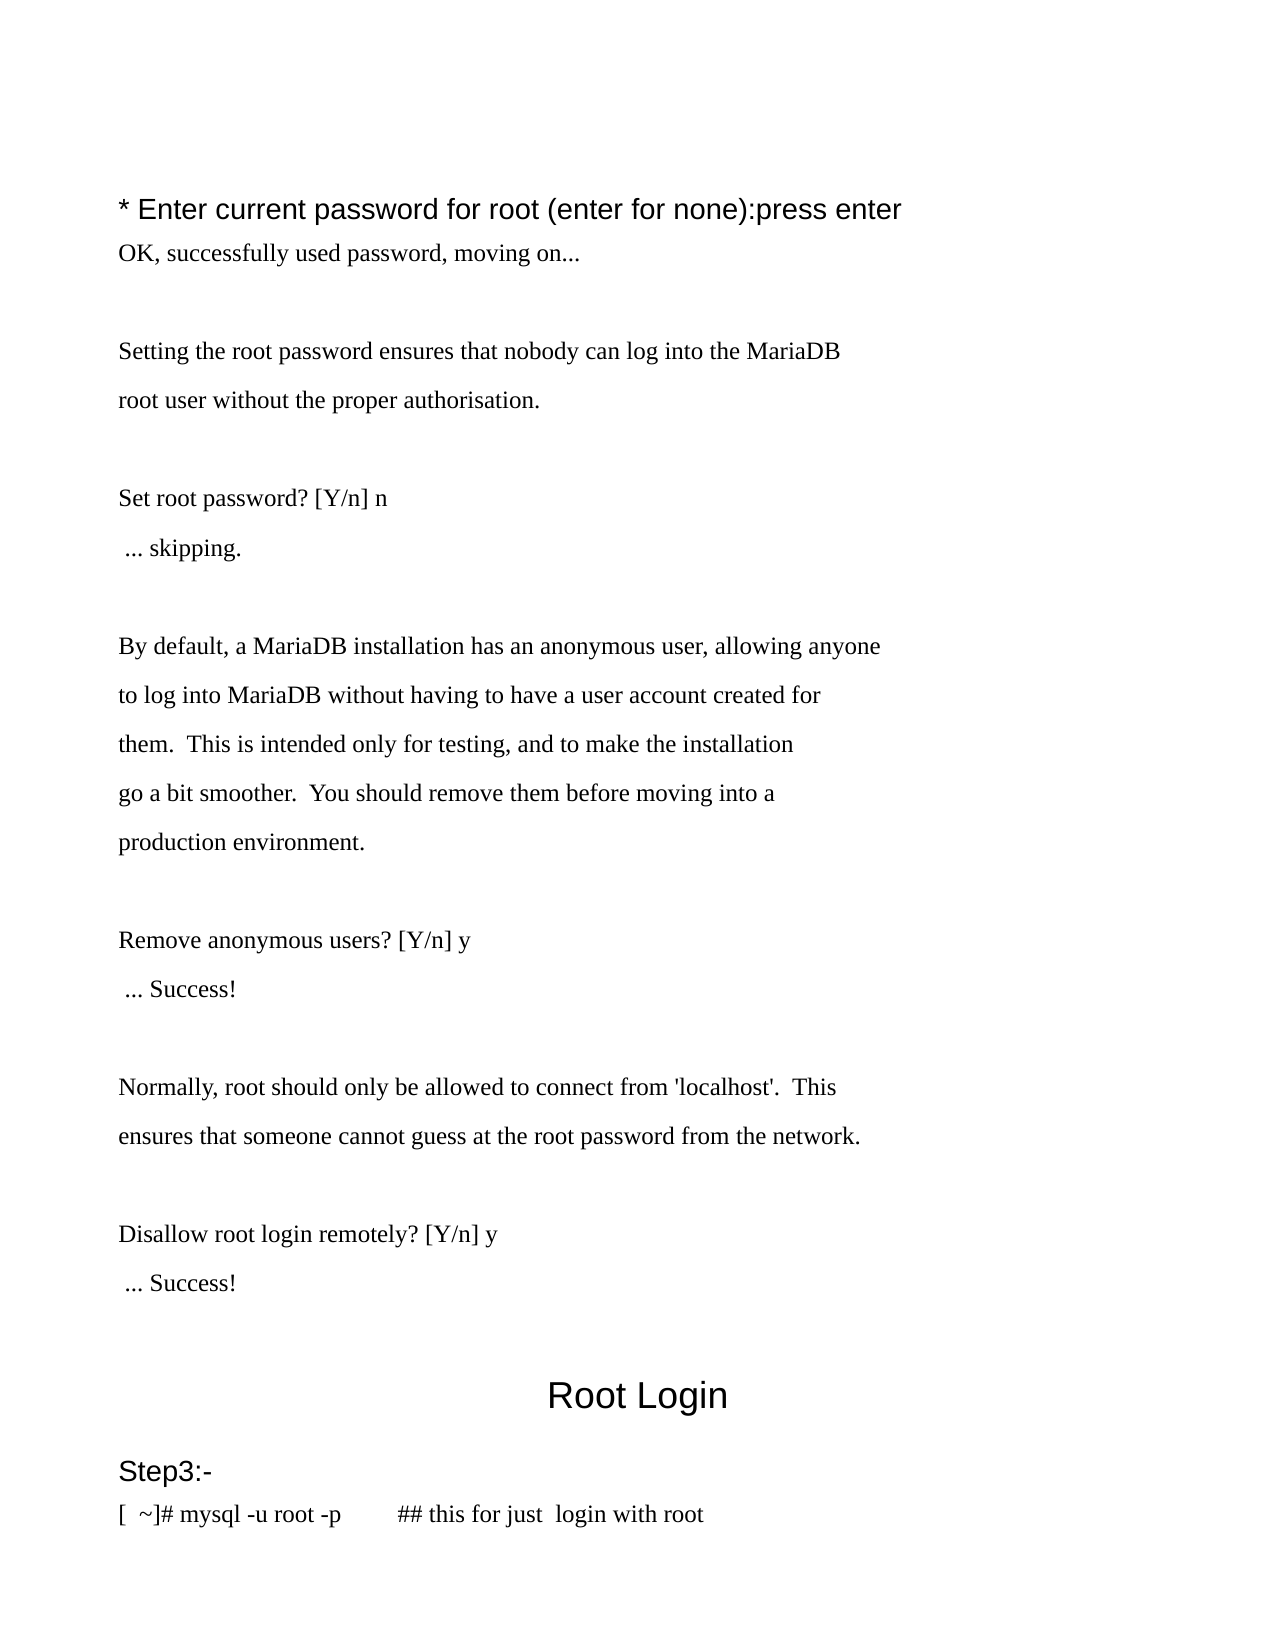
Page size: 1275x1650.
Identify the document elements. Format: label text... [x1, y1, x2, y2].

text root user without the proper authorisation. [118, 385, 1157, 414]
text Normally, root should only be allowed to connect from 'localhost'. This [118, 1072, 1157, 1101]
text ... Success! [118, 974, 1157, 1003]
text ensures that someone cannot guess at the root password from the network. [118, 1121, 1157, 1150]
text By default, a MariaDB installation has an anonymous user, allowing anyone [118, 631, 1157, 659]
text OK, successfully used password, moving on... [118, 238, 1157, 267]
text Disallow root login remotely? [Y/n] y [118, 1219, 1157, 1248]
text ... skipping. [118, 533, 1157, 561]
text [ ~]# mysql -u root -p ## this for just login with root [118, 1499, 1157, 1528]
text Set root password? [Y/n] n [118, 483, 1157, 512]
text go a bit smoother. You should remove them before moving into a [118, 778, 1157, 807]
text Remove anonymous users? [Y/n] y [118, 925, 1157, 954]
text to log into MariaDB without having to have a user account created for [118, 680, 1157, 708]
text them. This is intended only for testing, and to make the installation [118, 729, 1157, 758]
text Setting the root password ensures that nobody can log into the MariaDB [118, 336, 1157, 365]
text production environment. [118, 827, 1157, 856]
subtitle * Enter current password for root (enter for none):press enter [118, 192, 1157, 226]
text ... Success! [118, 1268, 1157, 1297]
subtitle Step3:- [118, 1453, 1157, 1487]
subtitle Root Login [118, 1373, 1157, 1416]
